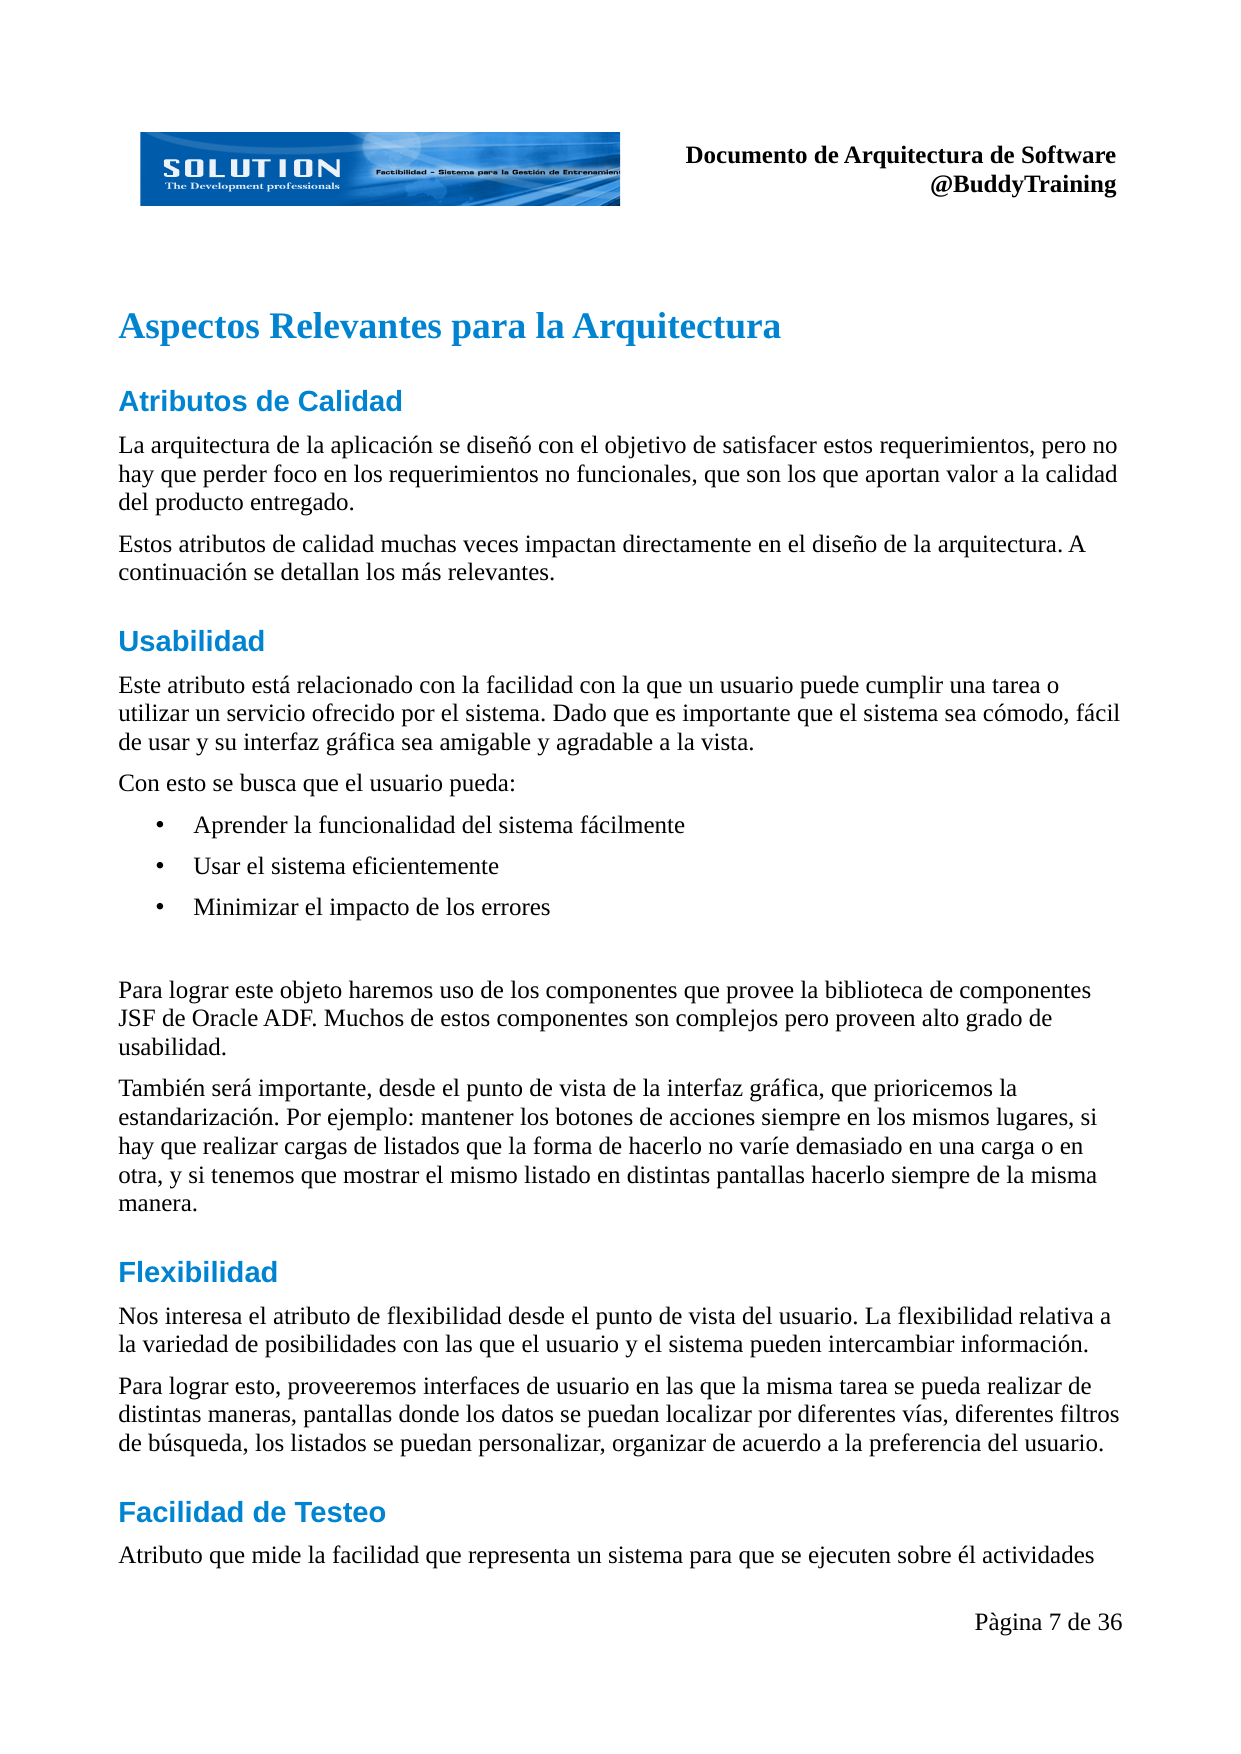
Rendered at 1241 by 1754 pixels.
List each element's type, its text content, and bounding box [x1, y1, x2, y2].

subtitle Aspectos Relevantes para la Arquitectura [118, 303, 1122, 346]
list Minimizar el impacto de los errores [156, 892, 1122, 921]
text Para lograr este objeto haremos uso de los componentes que provee la biblioteca de componentes JSF de Oracle ADF. Muchos de estos componentes son complejos pero proveen alto grado de usabilidad. [118, 975, 1122, 1061]
picture [140, 132, 621, 206]
subtitle Atributos de Calidad [118, 384, 1122, 417]
text Atributo que mide la facilidad que representa un sistema para que se ejecuten sobre él actividades [118, 1541, 1122, 1569]
text Con esto se busca que el usuario pueda: [118, 768, 1122, 797]
text La arquitectura de la aplicación se diseñó con el objetivo de satisfacer estos requerimientos, pero no hay que perder foco en los requerimientos no funcionales, que son los que aportan valor a la calidad del producto entregado. [118, 430, 1122, 516]
list Aprender la funcionalidad del sistema fácilmente [156, 810, 1122, 838]
text También será importante, desde el punto de vista de la interfaz gráfica, que prioricemos la estandarización. Por ejemplo: mantener los botones de acciones siempre en los mismos lugares, si hay que realizar cargas de listados que la forma de hacerlo no varíe demasiado en una carga o en otra, y si tenemos que mostrar el mismo listado en distintas pantallas hacerlo siempre de la misma manera. [118, 1073, 1122, 1217]
text Este atributo está relacionado con la facilidad con la que un usuario puede cumplir una tarea o utilizar un servicio ofrecido por el sistema. Dado que es importante que el sistema sea cómodo, fácil de usar y su interfaz gráfica sea amigable y agradable a la vista. [118, 670, 1122, 756]
text Estos atributos de calidad muchas veces impactan directamente en el diseño de la arquitectura. A continuación se detallan los más relevantes. [118, 529, 1122, 586]
text Nos interesa el atributo de flexibilidad desde el punto de vista del usuario. La flexibilidad relativa a la variedad de posibilidades con las que el usuario y el sistema pueden intercambiar información. [118, 1301, 1122, 1358]
subtitle Facilidad de Testeo [118, 1494, 1122, 1528]
subtitle Flexibilidad [118, 1255, 1122, 1288]
text Para lograr esto, proveeremos interfaces de usuario en las que la misma tarea se pueda realizar de distintas maneras, pantallas donde los datos se puedan localizar por diferentes vías, diferentes filtros de búsqueda, los listados se puedan personalizar, organizar de acuerdo a la preferencia del usuario. [118, 1371, 1122, 1457]
list Usar el sistema eficientemente [156, 851, 1122, 880]
subtitle Usabilidad [118, 624, 1122, 657]
